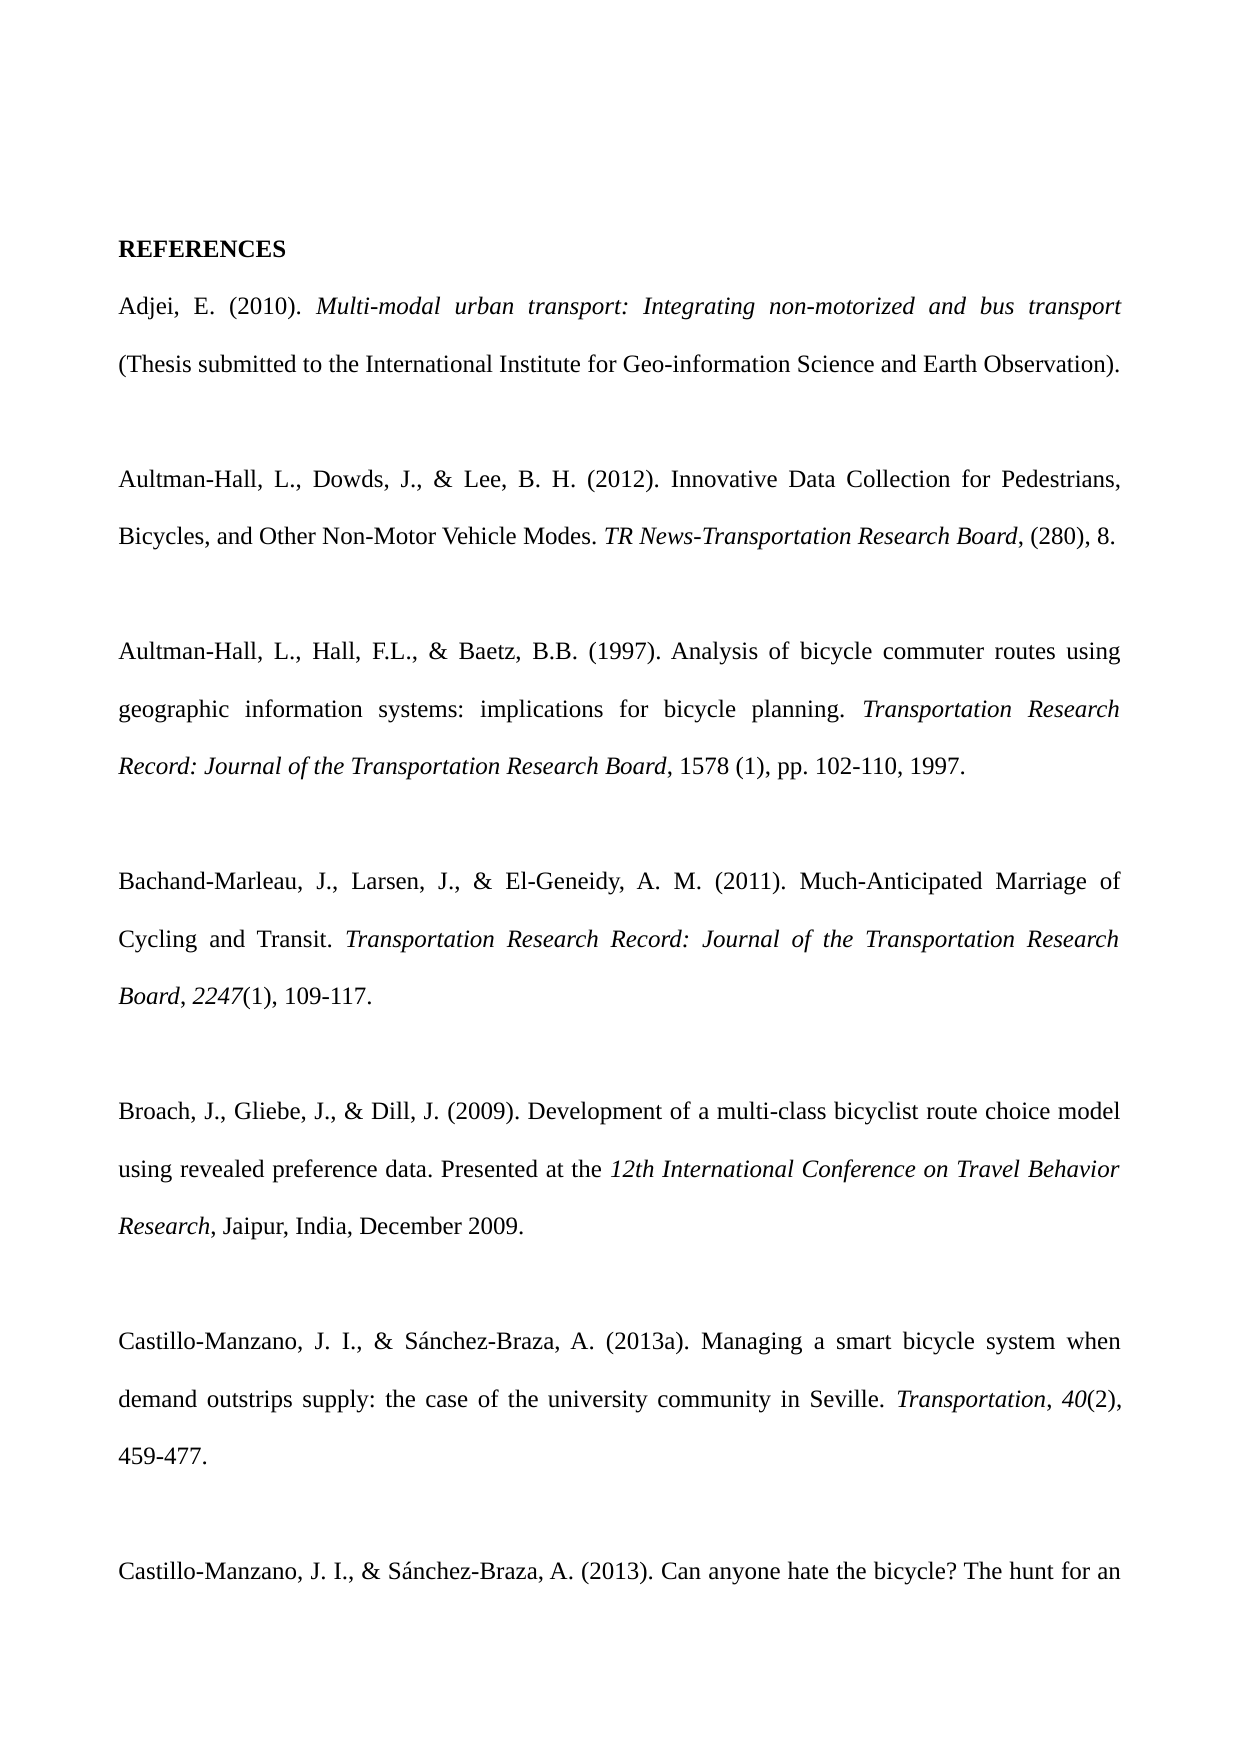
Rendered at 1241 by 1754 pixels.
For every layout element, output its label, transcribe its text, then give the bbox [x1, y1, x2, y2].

text Broach, J., Gliebe, J., & Dill, J. (2009). Development of a multi-class bicyclist route choice model using revealed preference data. Presented at the 12th International Conference on Travel Behavior Research, Jaipur, India, December 2009. [118, 1096, 1122, 1240]
text REFERENCES [118, 234, 1122, 263]
text Castillo-Manzano, J. I., & Sánchez-Braza, A. (2013a). Managing a smart bicycle system when demand outstrips supply: the case of the university community in Seville. Transportation, 40(2), 459-477. [118, 1326, 1122, 1470]
text Bachand-Marleau, J., Larsen, J., & El-Geneidy, A. M. (2011). Much-Anticipated Marriage of Cycling and Transit. Transportation Research Record: Journal of the Transportation Research Board, 2247(1), 109-117. [118, 866, 1122, 1010]
text Castillo-Manzano, J. I., & Sánchez-Braza, A. (2013). Can anyone hate the bicycle? The hunt for an [118, 1556, 1122, 1585]
text Aultman-Hall, L., Dowds, J., & Lee, B. H. (2012). Innovative Data Collection for Pedestrians, Bicycles, and Other Non-Motor Vehicle Modes. TR News-Transportation Research Board, (280), 8. [118, 464, 1122, 550]
text Adjei, E. (2010). Multi-modal urban transport: Integrating non-motorized and bus transport (Thesis submitted to the International Institute for Geo-information Science and Earth Observation). [118, 291, 1122, 378]
text Aultman-Hall, L., Hall, F.L., & Baetz, B.B. (1997). Analysis of bicycle commuter routes using geographic information systems: implications for bicycle planning. Transportation Research Record: Journal of the Transportation Research Board, 1578 (1), pp. 102-110, 1997. [118, 636, 1122, 780]
